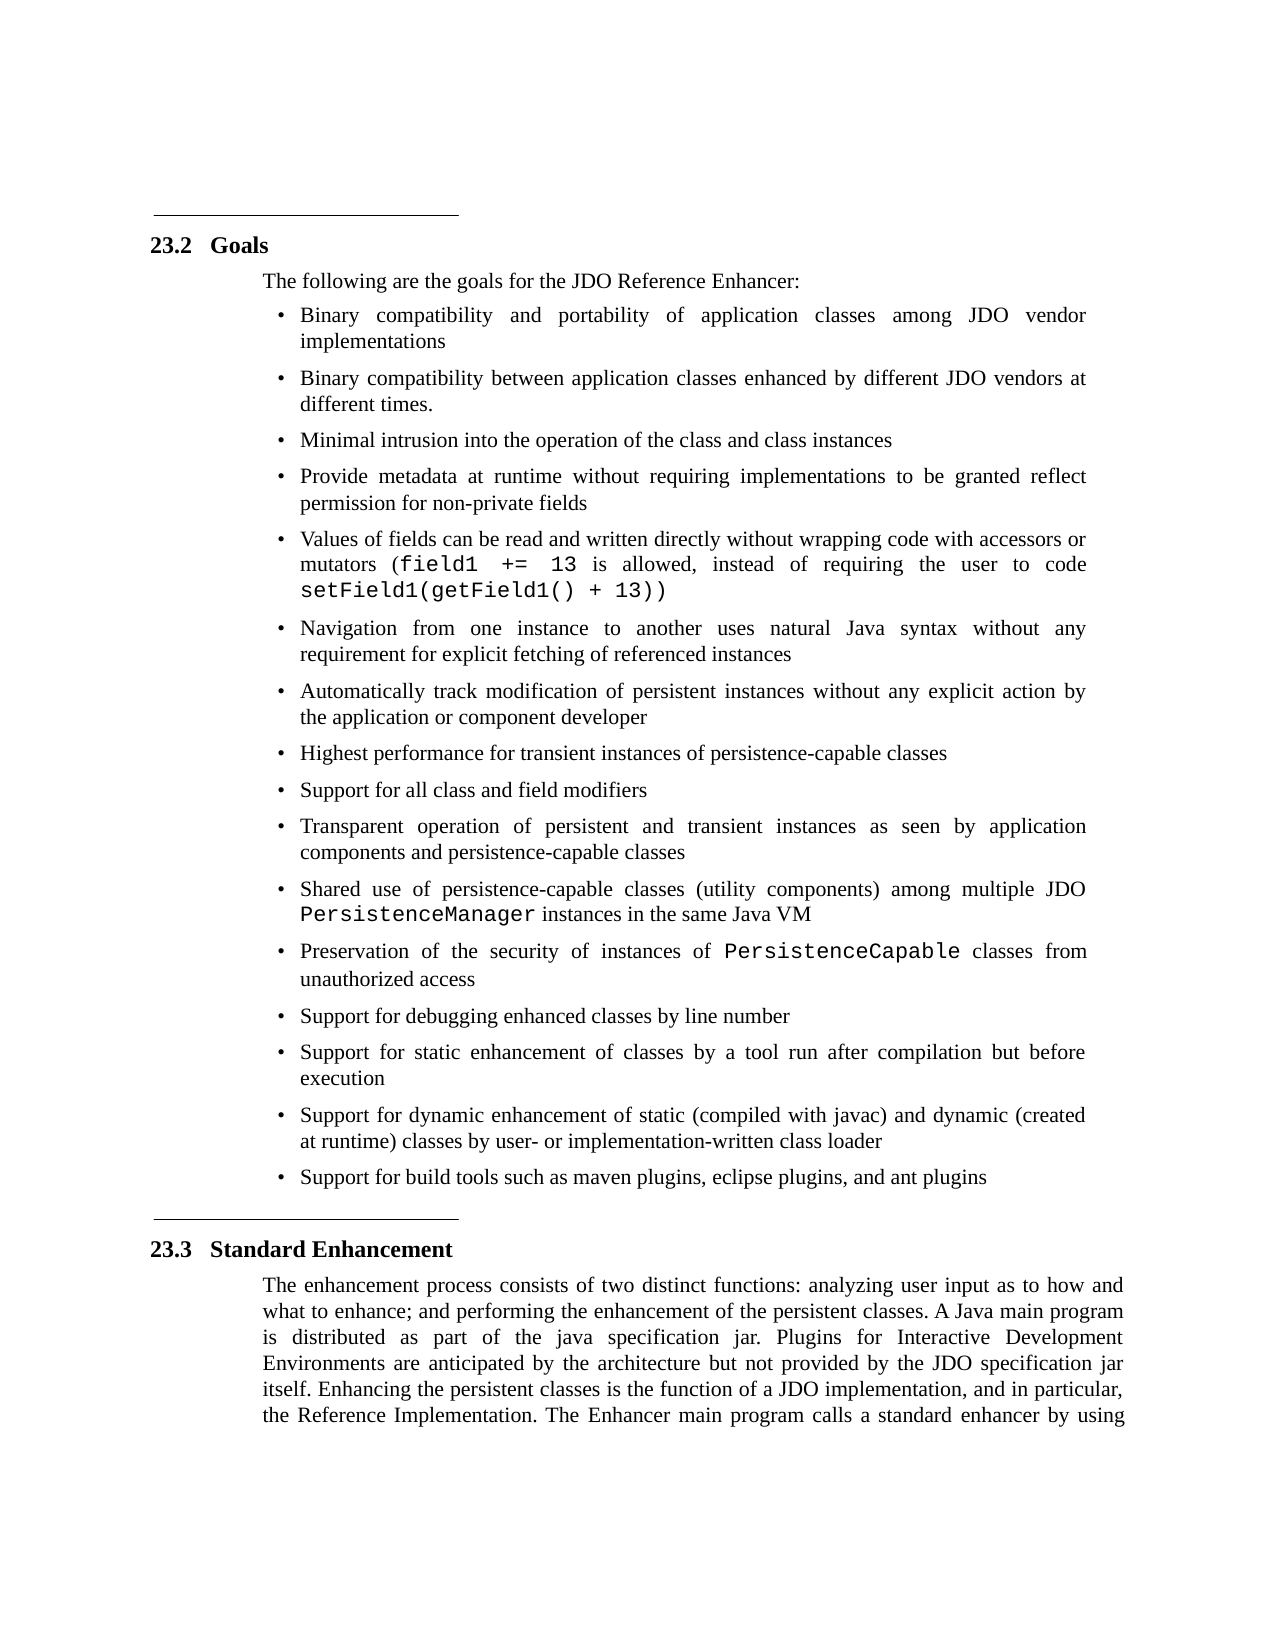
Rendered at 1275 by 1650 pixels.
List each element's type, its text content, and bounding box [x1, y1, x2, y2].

text • Preservation of the security of instances of PersistenceCapable classes from unauthorized access [277, 938, 1087, 991]
text • Navigation from one instance to another uses natural Java syntax without any requirement for explicit fetching of referenced instances [277, 614, 1087, 667]
text The enhancement process consists of two distinct functions: analyzing user input as to how and what to enhance; and performing the enhancement of the persistent classes. A Java main program is distributed as part of the java specification jar. Plugins for Interactive Development Environments are anticipated by the architecture but not provided by the JDO specification jar itself. Enhancing the persistent classes is the function of a JDO implementation, and in particular, the Reference Implementation. The Enhancer main program calls a standard enhancer by using [262, 1271, 1125, 1427]
text • Transparent operation of persistent and transient instances as seen by application components and persistence-capable classes [277, 812, 1087, 864]
subtitle Standard Enhancement [150, 1235, 1125, 1263]
subtitle Goals [150, 231, 1125, 258]
text • Support for all class and field modifiers [277, 776, 1087, 802]
text • Provide metadata at runtime without requiring implementations to be granted reflect permission for non-private fields [277, 463, 1087, 515]
text • Highest performance for transient instances of persistence-capable classes [277, 739, 1087, 766]
text • Support for build tools such as maven plugins, eclipse plugins, and ant plugins [277, 1163, 1087, 1189]
text • Binary compatibility between application classes enhanced by different JDO vendors at different times. [277, 364, 1087, 416]
text • Minimal intrusion into the operation of the class and class instances [277, 426, 1087, 452]
text • Support for static enhancement of classes by a tool run after compilation but before execution [277, 1038, 1087, 1090]
text • Support for debugging enhanced classes by line number [277, 1002, 1087, 1028]
text The following are the goals for the JDO Reference Enhancer: [262, 267, 1125, 293]
text • Shared use of persistence-capable classes (utility components) among multiple JDO PersistenceManager instances in the same Java VM [277, 875, 1087, 928]
text • Automatically track modification of persistent instances without any explicit action by the application or component developer [277, 677, 1087, 729]
text • Binary compatibility and portability of application classes among JDO vendor implementations [277, 301, 1087, 353]
text • Values of fields can be read and written directly without wrapping code with accessors or mutators (field1 += 13 is allowed, instead of requiring the user to code setField1(getField1() + 13)) [277, 525, 1087, 604]
text • Support for dynamic enhancement of static (compiled with javac) and dynamic (created at runtime) classes by user- or implementation-written class loader [277, 1101, 1087, 1153]
